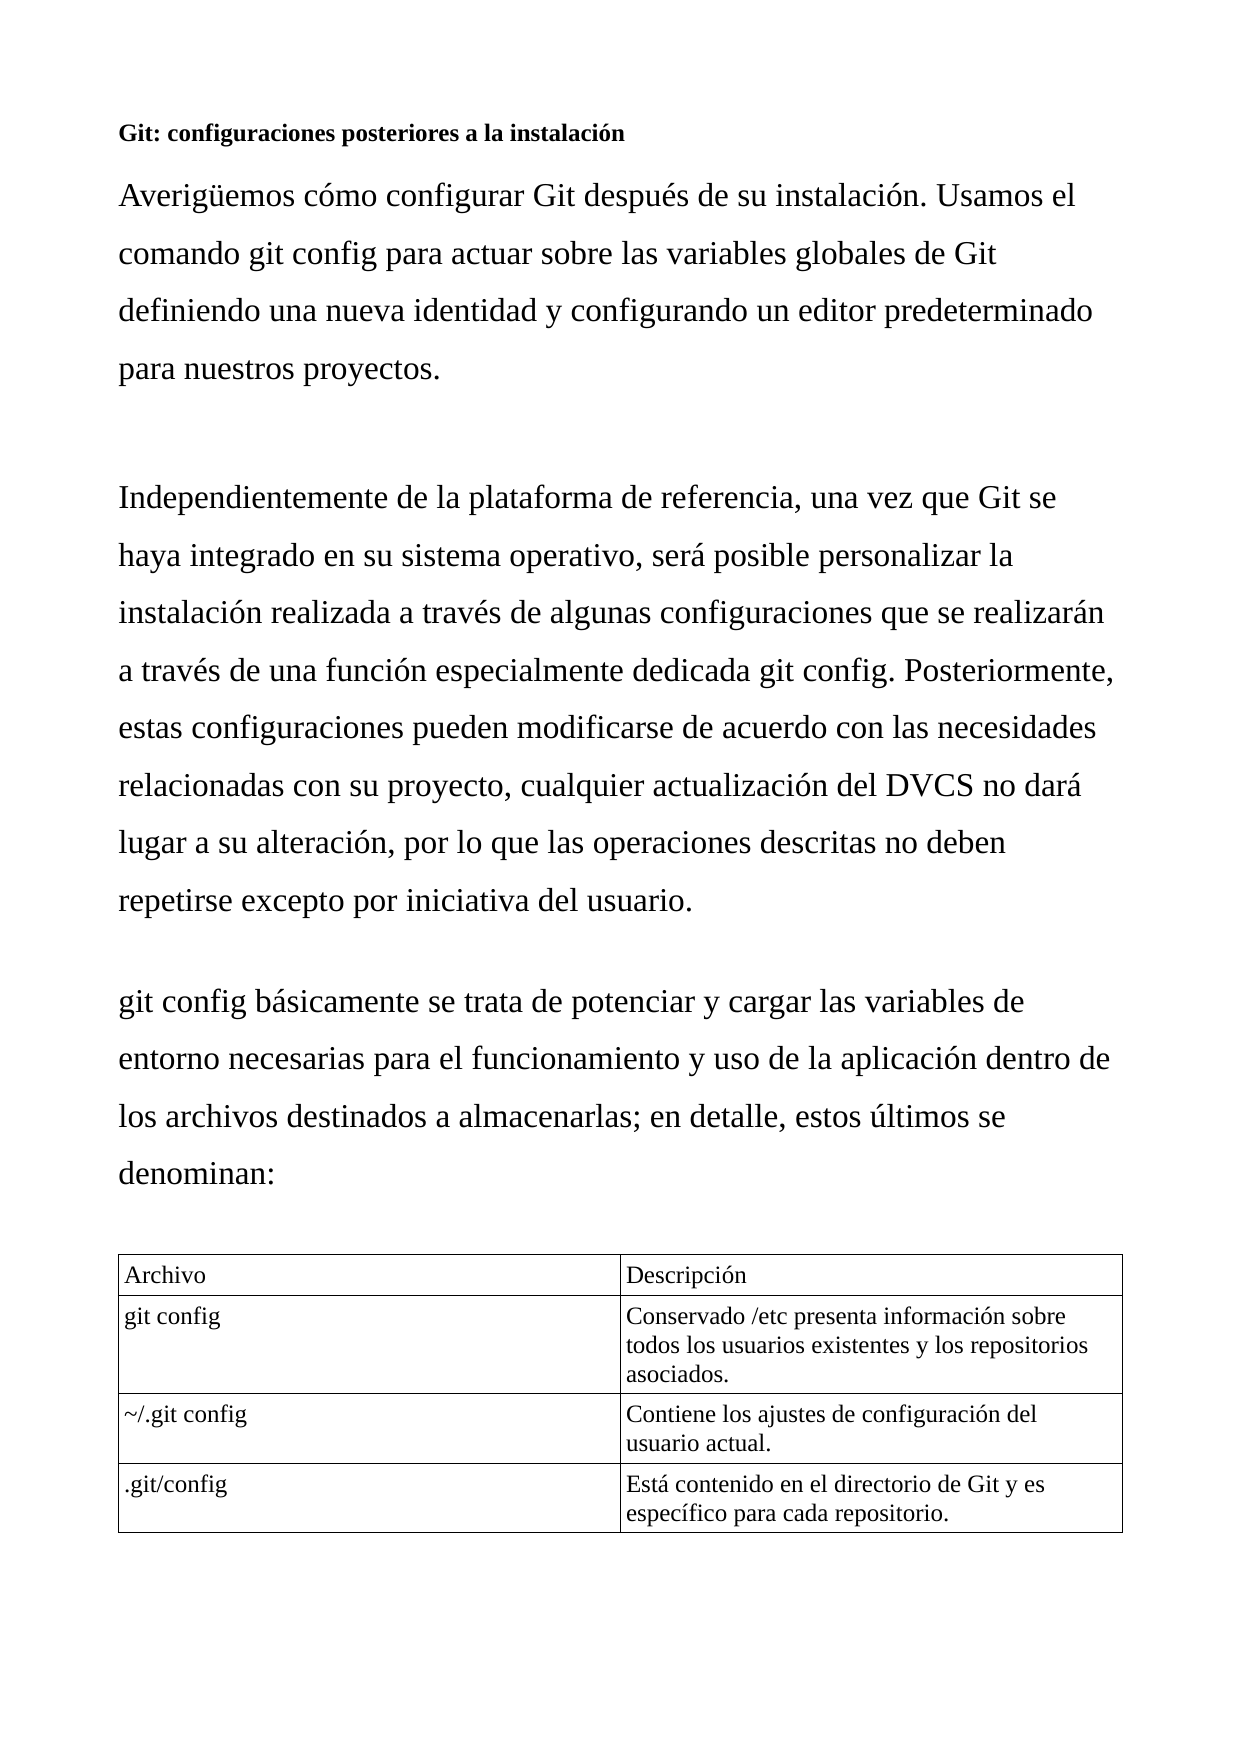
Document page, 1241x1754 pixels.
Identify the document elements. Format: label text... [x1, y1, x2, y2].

text Averigüemos cómo configurar Git después de su instalación. Usamos el comando git config para actuar sobre las variables globales de Git definiendo una nueva identidad y configurando un editor predeterminado para nuestros proyectos. [118, 176, 1122, 386]
table_cell .git/config [119, 1464, 620, 1532]
table_cell Conservado /etc presenta información sobre todos los usuarios existentes y los repositorios asociados. [621, 1296, 1122, 1393]
text git config básicamente se trata de potenciar y cargar las variables de entorno necesarias para el funcionamiento y uso de la aplicación dentro de los archivos destinados a almacenarlas; en detalle, estos últimos se denominan: [118, 981, 1122, 1192]
table_cell git config [119, 1296, 620, 1393]
table_header Archivo [119, 1255, 620, 1295]
text Git: configuraciones posteriores a la instalación [118, 118, 1122, 147]
table_cell ~/.git config [119, 1394, 620, 1463]
table_cell Está contenido en el directorio de Git y es específico para cada repositorio. [621, 1464, 1122, 1532]
table_cell Contiene los ajustes de configuración del usuario actual. [621, 1394, 1122, 1463]
table_header Descripción [621, 1255, 1122, 1295]
text Independientemente de la plataforma de referencia, una vez que Git se haya integrado en su sistema operativo, será posible personalizar la instalación realizada a través de algunas configuraciones que se realizarán a través de una función especialmente dedicada git config. Posteriormente, estas configuraciones pueden modificarse de acuerdo con las necesidades relacionadas con su proyecto, cualquier actualización del DVCS no dará lugar a su alteración, por lo que las operaciones descritas no deben repetirse excepto por iniciativa del usuario. [118, 478, 1122, 918]
